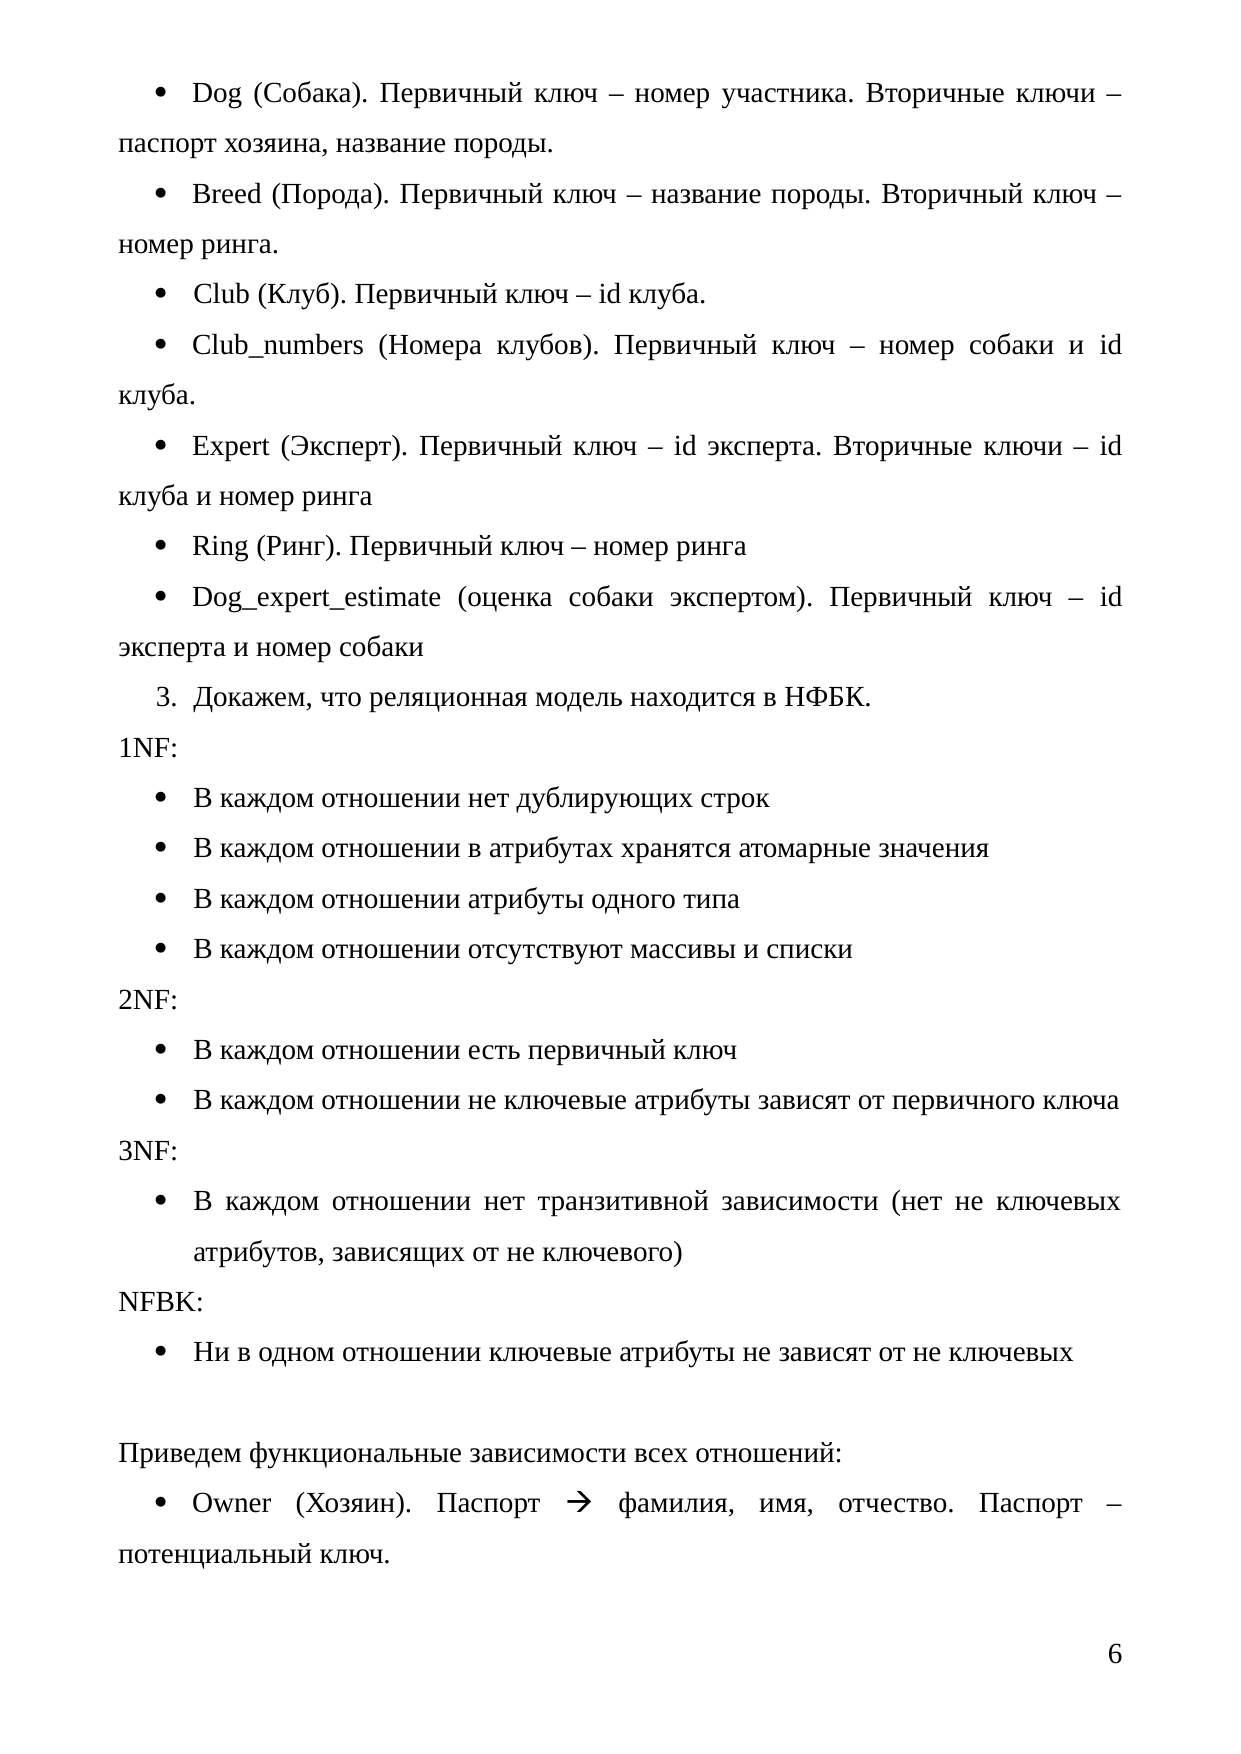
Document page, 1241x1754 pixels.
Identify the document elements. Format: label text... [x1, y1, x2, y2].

list В каждом отношении нет дублирующих строк [156, 780, 1122, 814]
list Dog_expert_estimate (оценка собаки экспертом). Первичный ключ – id эксперта и номер собаки [118, 579, 1122, 663]
text NFBK: [118, 1284, 1122, 1317]
list В каждом отношении в атрибутах хранятся атомарные значения [156, 831, 1122, 864]
list Club_numbers (Номера клубов). Первичный ключ – номер собаки и id клуба. [118, 327, 1122, 411]
list Докажем, что реляционная модель находится в НФБК. [156, 679, 1122, 713]
list Breed (Порода). Первичный ключ – название породы. Вторичный ключ – номер ринга. [118, 176, 1122, 260]
text 1NF: [118, 730, 1122, 763]
list Dog (Собака). Первичный ключ – номер участника. Вторичные ключи – паспорт хозяина, название породы. [118, 75, 1122, 159]
list Expert (Эксперт). Первичный ключ – id эксперта. Вторичные ключи – id клуба и номер ринга [118, 428, 1122, 512]
text Приведем функциональные зависимости всех отношений: [118, 1435, 1122, 1468]
text 2NF: [118, 982, 1122, 1015]
list Ring (Ринг). Первичный ключ – номер ринга [118, 528, 1122, 562]
list В каждом отношении отсутствуют массивы и списки [156, 931, 1122, 965]
list В каждом отношении атрибуты одного типа [156, 881, 1122, 914]
list В каждом отношении нет транзитивной зависимости (нет не ключевых атрибутов, зависящих от не ключевого) [156, 1183, 1122, 1267]
list В каждом отношении есть первичный ключ [156, 1032, 1122, 1066]
list Ни в одном отношении ключевые атрибуты не зависят от не ключевых [156, 1334, 1122, 1368]
list В каждом отношении не ключевые атрибуты зависят от первичного ключа [156, 1082, 1122, 1116]
list Owner (Хозяин). Паспорт  фамилия, имя, отчество. Паспорт – потенциальный ключ. [118, 1485, 1122, 1569]
list Club (Клуб). Первичный ключ – id клуба. [156, 276, 1122, 310]
text 3NF: [118, 1133, 1122, 1166]
